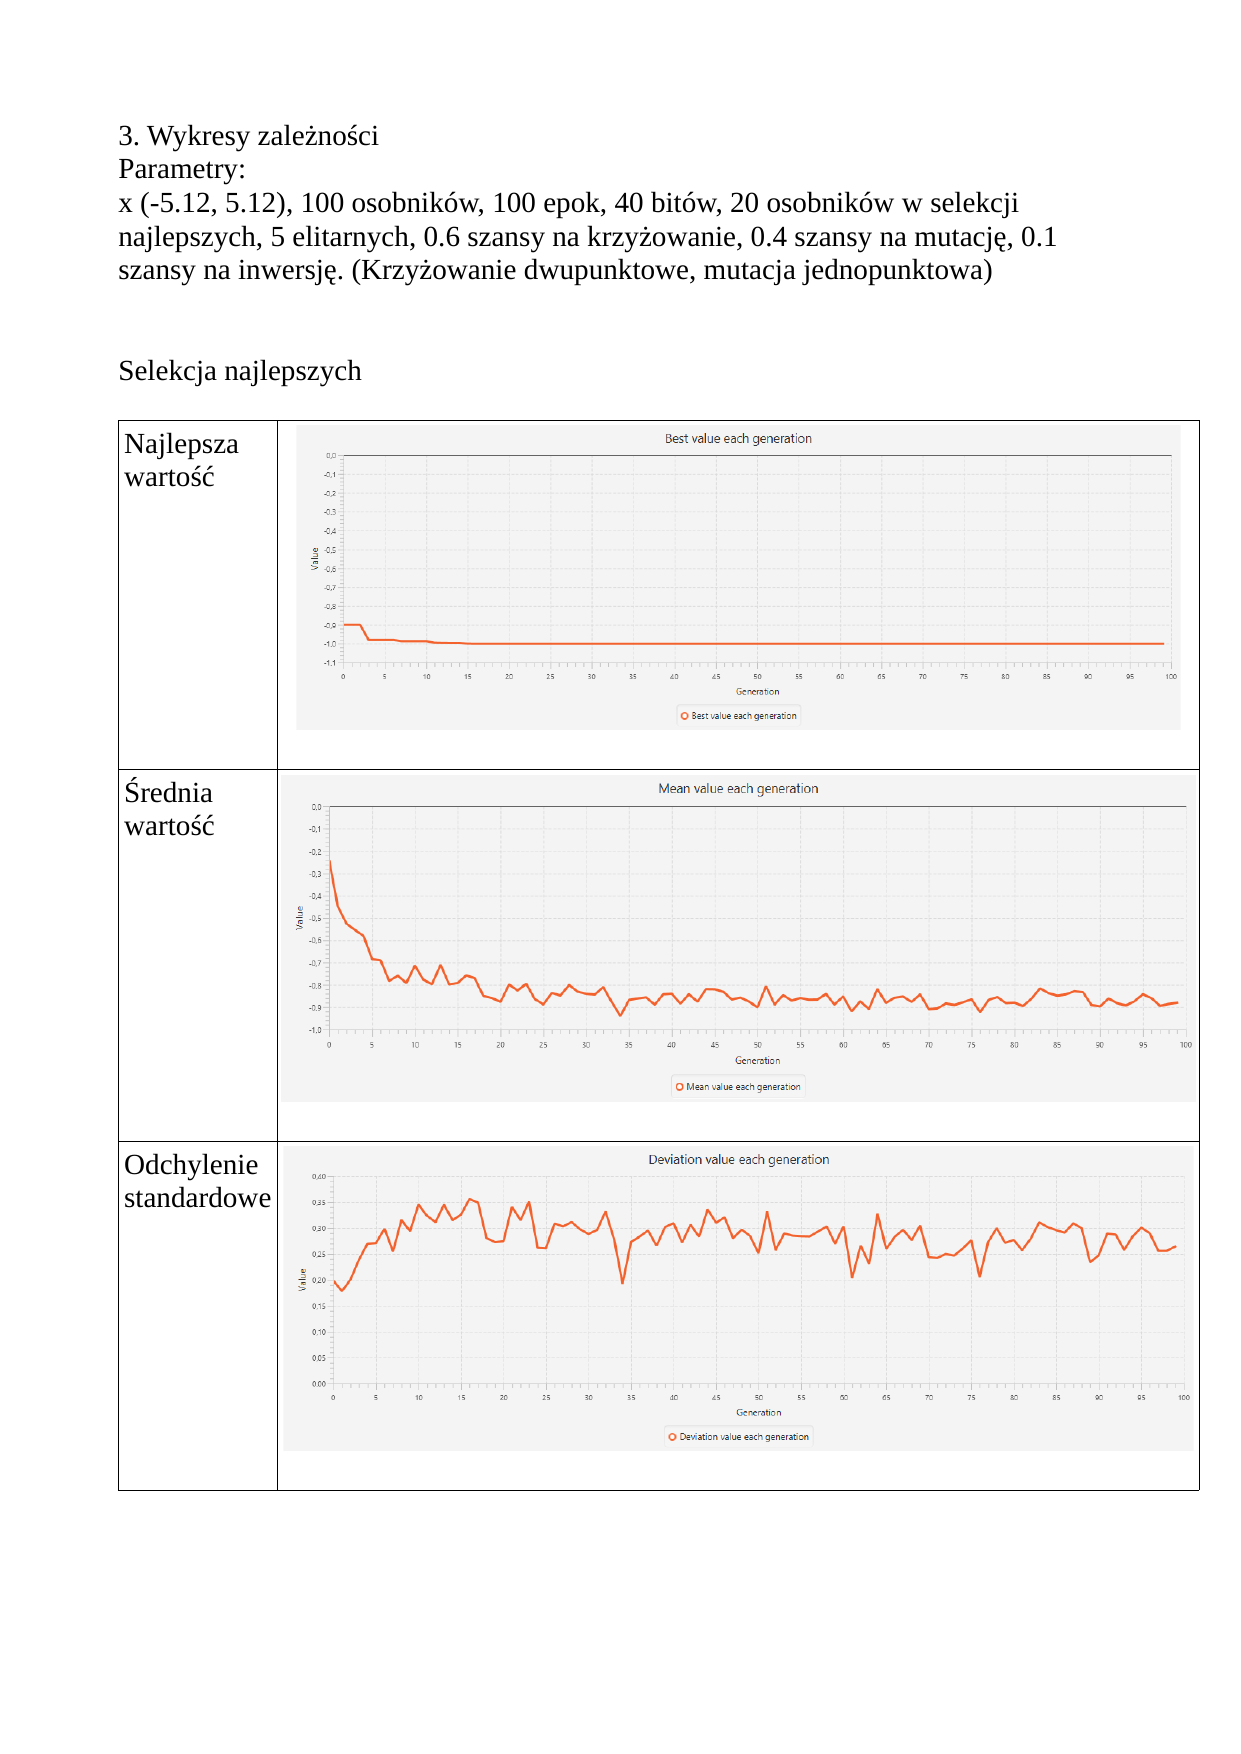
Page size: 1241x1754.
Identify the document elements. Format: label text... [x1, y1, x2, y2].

text 3. Wykresy zależności [118, 118, 1122, 152]
table_cell [278, 770, 1199, 1141]
picture [281, 775, 1196, 1102]
text Parametry: [118, 152, 1122, 185]
picture [296, 425, 1181, 730]
text x (-5.12, 5.12), 100 osobników, 100 epok, 40 bitów, 20 osobników w selekcji najlepszych, 5 elitarnych, 0.6 szansy na krzyżowanie, 0.4 szansy na mutację, 0.1 szansy na inwersję. (Krzyżowanie dwupunktowe, mutacja jednopunktowa) [118, 185, 1122, 286]
table_cell [278, 1142, 1199, 1489]
table_cell Średnia wartość [119, 770, 277, 1141]
picture [283, 1146, 1194, 1451]
text Selekcja najlepszych [118, 353, 1122, 386]
table_cell Odchylenie standardowe [119, 1142, 277, 1489]
table_header [278, 421, 1199, 769]
table_header Najlepsza wartość [119, 421, 277, 769]
